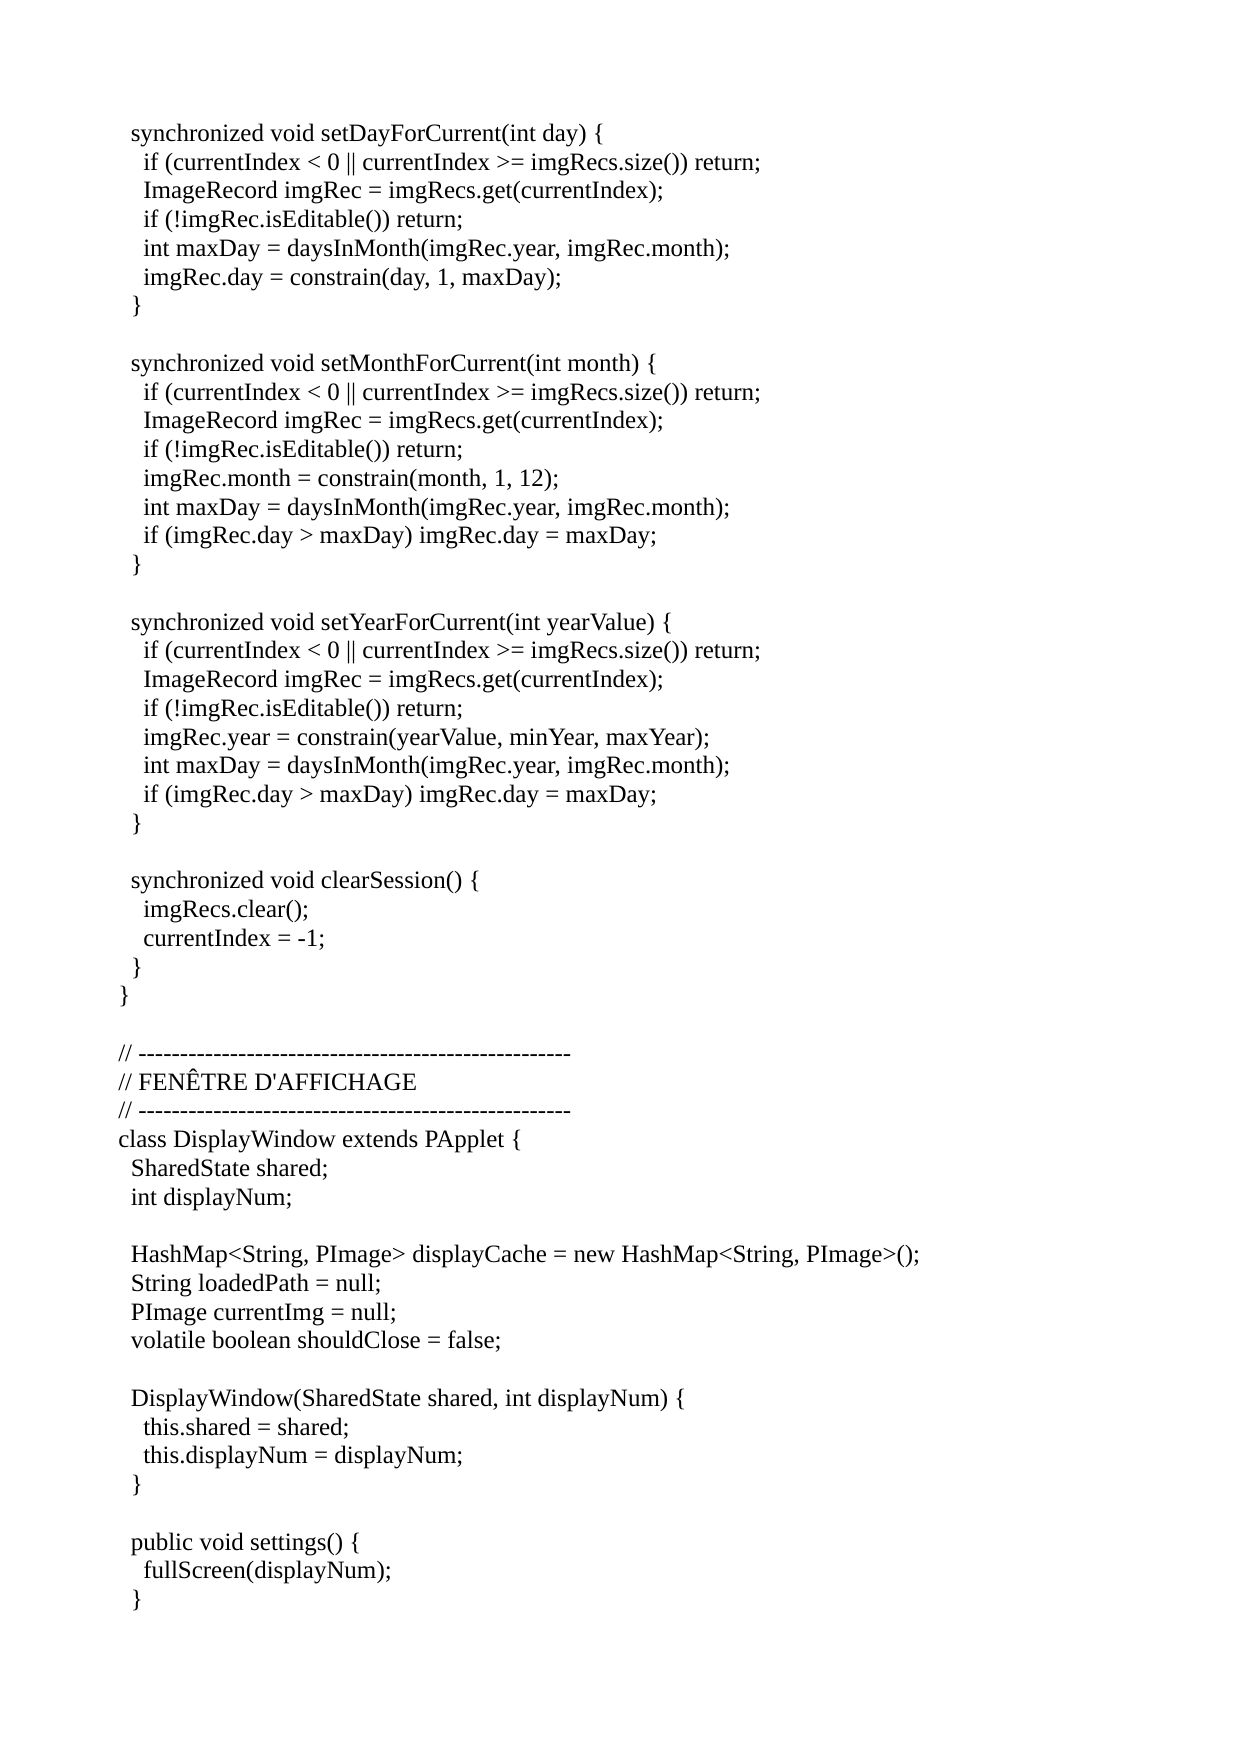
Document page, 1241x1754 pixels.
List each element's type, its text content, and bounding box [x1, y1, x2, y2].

text // FENÊTRE D'AFFICHAGE [118, 1067, 1122, 1096]
text } [118, 291, 1122, 319]
text } [118, 549, 1122, 578]
text if (currentIndex < 0 || currentIndex >= imgRecs.size()) return; [118, 377, 1122, 406]
text class DisplayWindow extends PApplet { [118, 1124, 1122, 1153]
text HashMap<String, PImage> displayCache = new HashMap<String, PImage>(); [118, 1239, 1122, 1268]
text PImage currentImg = null; [118, 1297, 1122, 1326]
text synchronized void setMonthForCurrent(int month) { [118, 348, 1122, 377]
text public void settings() { [118, 1527, 1122, 1556]
text } [118, 1469, 1122, 1498]
text } [118, 808, 1122, 837]
text ImageRecord imgRec = imgRecs.get(currentIndex); [118, 176, 1122, 204]
text synchronized void setDayForCurrent(int day) { [118, 118, 1122, 147]
text imgRec.year = constrain(yearValue, minYear, maxYear); [118, 722, 1122, 751]
text ImageRecord imgRec = imgRecs.get(currentIndex); [118, 406, 1122, 434]
text // ---------------------------------------------------- [118, 1096, 1122, 1124]
text SharedState shared; [118, 1153, 1122, 1182]
text this.shared = shared; [118, 1412, 1122, 1441]
text synchronized void setYearForCurrent(int yearValue) { [118, 607, 1122, 636]
text imgRec.day = constrain(day, 1, maxDay); [118, 262, 1122, 291]
text int displayNum; [118, 1182, 1122, 1211]
text fullScreen(displayNum); [118, 1556, 1122, 1584]
text ImageRecord imgRec = imgRecs.get(currentIndex); [118, 664, 1122, 693]
text volatile boolean shouldClose = false; [118, 1326, 1122, 1354]
text currentIndex = -1; [118, 923, 1122, 952]
text this.displayNum = displayNum; [118, 1441, 1122, 1469]
text DisplayWindow(SharedState shared, int displayNum) { [118, 1383, 1122, 1412]
text if (!imgRec.isEditable()) return; [118, 434, 1122, 463]
text if (imgRec.day > maxDay) imgRec.day = maxDay; [118, 521, 1122, 549]
text if (!imgRec.isEditable()) return; [118, 693, 1122, 722]
text if (currentIndex < 0 || currentIndex >= imgRecs.size()) return; [118, 636, 1122, 664]
text // ---------------------------------------------------- [118, 1038, 1122, 1067]
text int maxDay = daysInMonth(imgRec.year, imgRec.month); [118, 233, 1122, 262]
text synchronized void clearSession() { [118, 866, 1122, 894]
text if (currentIndex < 0 || currentIndex >= imgRecs.size()) return; [118, 147, 1122, 176]
text imgRecs.clear(); [118, 894, 1122, 923]
text } [118, 1584, 1122, 1613]
text } [118, 981, 1122, 1009]
text if (!imgRec.isEditable()) return; [118, 204, 1122, 233]
text imgRec.month = constrain(month, 1, 12); [118, 463, 1122, 492]
text int maxDay = daysInMonth(imgRec.year, imgRec.month); [118, 751, 1122, 779]
text } [118, 952, 1122, 981]
text String loadedPath = null; [118, 1268, 1122, 1297]
text int maxDay = daysInMonth(imgRec.year, imgRec.month); [118, 492, 1122, 521]
text if (imgRec.day > maxDay) imgRec.day = maxDay; [118, 779, 1122, 808]
